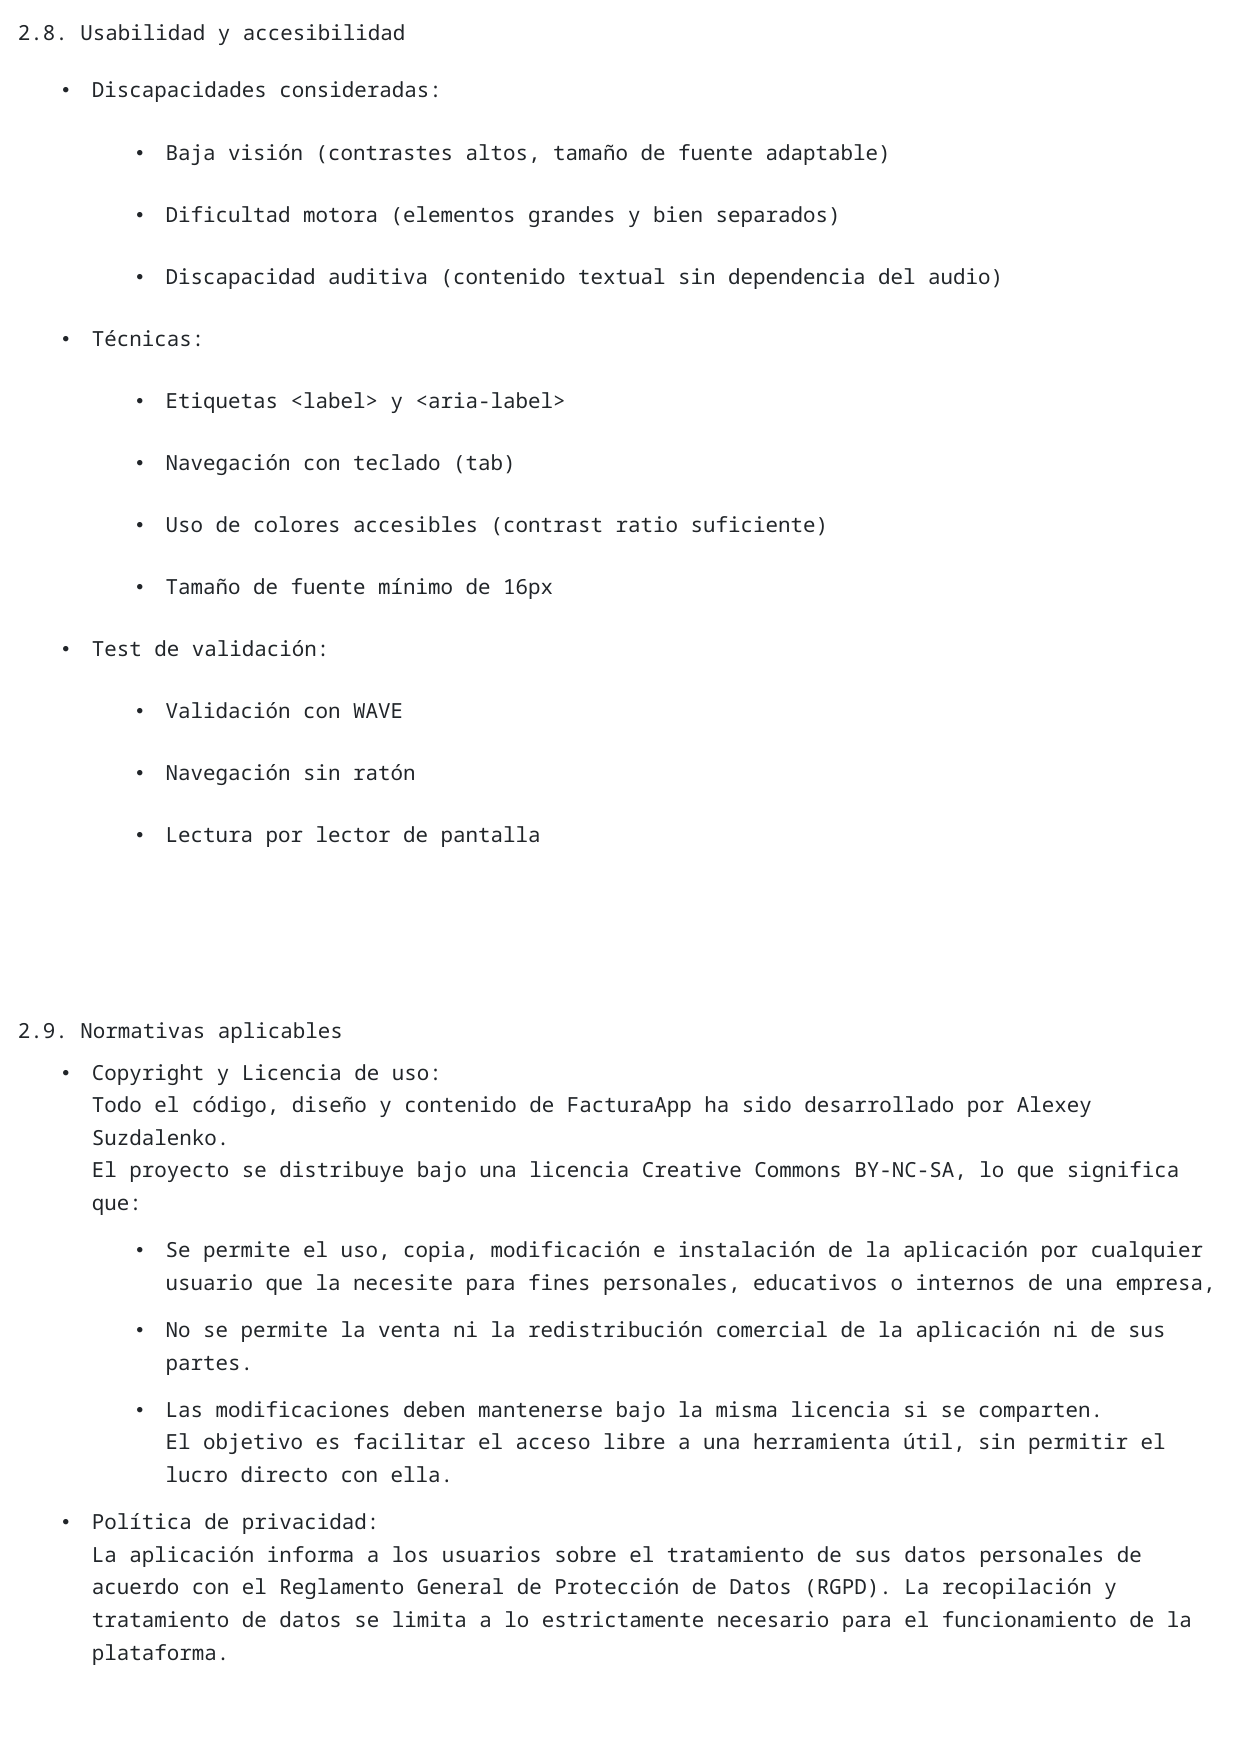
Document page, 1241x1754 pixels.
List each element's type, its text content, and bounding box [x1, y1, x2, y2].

list Lectura por lector de pantalla [136, 821, 1222, 849]
list Dificultad motora (elementos grandes y bien separados) [136, 200, 1222, 228]
list Navegación sin ratón [136, 758, 1222, 787]
list Las modificaciones deben mantenerse bajo la misma licencia si se comparten. El objetivo es facilitar el acceso libre a una herramienta útil, sin permitir el lucro directo con ella. [136, 1395, 1222, 1488]
list Técnicas: [62, 324, 1222, 352]
list Se permite el uso, copia, modificación e instalación de la aplicación por cualquier usuario que la necesite para fines personales, educativos o internos de una empresa, [136, 1235, 1222, 1296]
list No se permite la venta ni la redistribución comercial de la aplicación ni de sus partes. [136, 1315, 1222, 1376]
list Test de validación: [62, 634, 1222, 663]
list Discapacidad auditiva (contenido textual sin dependencia del audio) [136, 262, 1222, 290]
list Tamaño de fuente mínimo de 16px [136, 572, 1222, 601]
list Uso de colores accesibles (contrast ratio suficiente) [136, 510, 1222, 539]
list Copyright y Licencia de uso: Todo el código, diseño y contenido de FacturaApp ha sido desarrollado por Alexey Suzdalenko. El proyecto se distribuye bajo una licencia Creative Commons BY-NC-SA, lo que significa que: [62, 1058, 1222, 1216]
subtitle 2.8. Usabilidad y accesibilidad [18, 18, 1222, 46]
list Navegación con teclado (tab) [136, 448, 1222, 477]
list Política de privacidad: La aplicación informa a los usuarios sobre el tratamiento de sus datos personales de acuerdo con el Reglamento General de Protección de Datos (RGPD). La recopilación y tratamiento de datos se limita a lo estrictamente necesario para el funcionamiento de la plataforma. [62, 1507, 1222, 1666]
subtitle 2.9. Normativas aplicables [18, 1017, 1222, 1045]
list Discapacidades consideradas: [62, 76, 1222, 104]
list Etiquetas <label> y <aria-label> [136, 386, 1222, 414]
list Baja visión (contrastes altos, tamaño de fuente adaptable) [136, 138, 1222, 166]
list Validación con WAVE [136, 696, 1222, 725]
